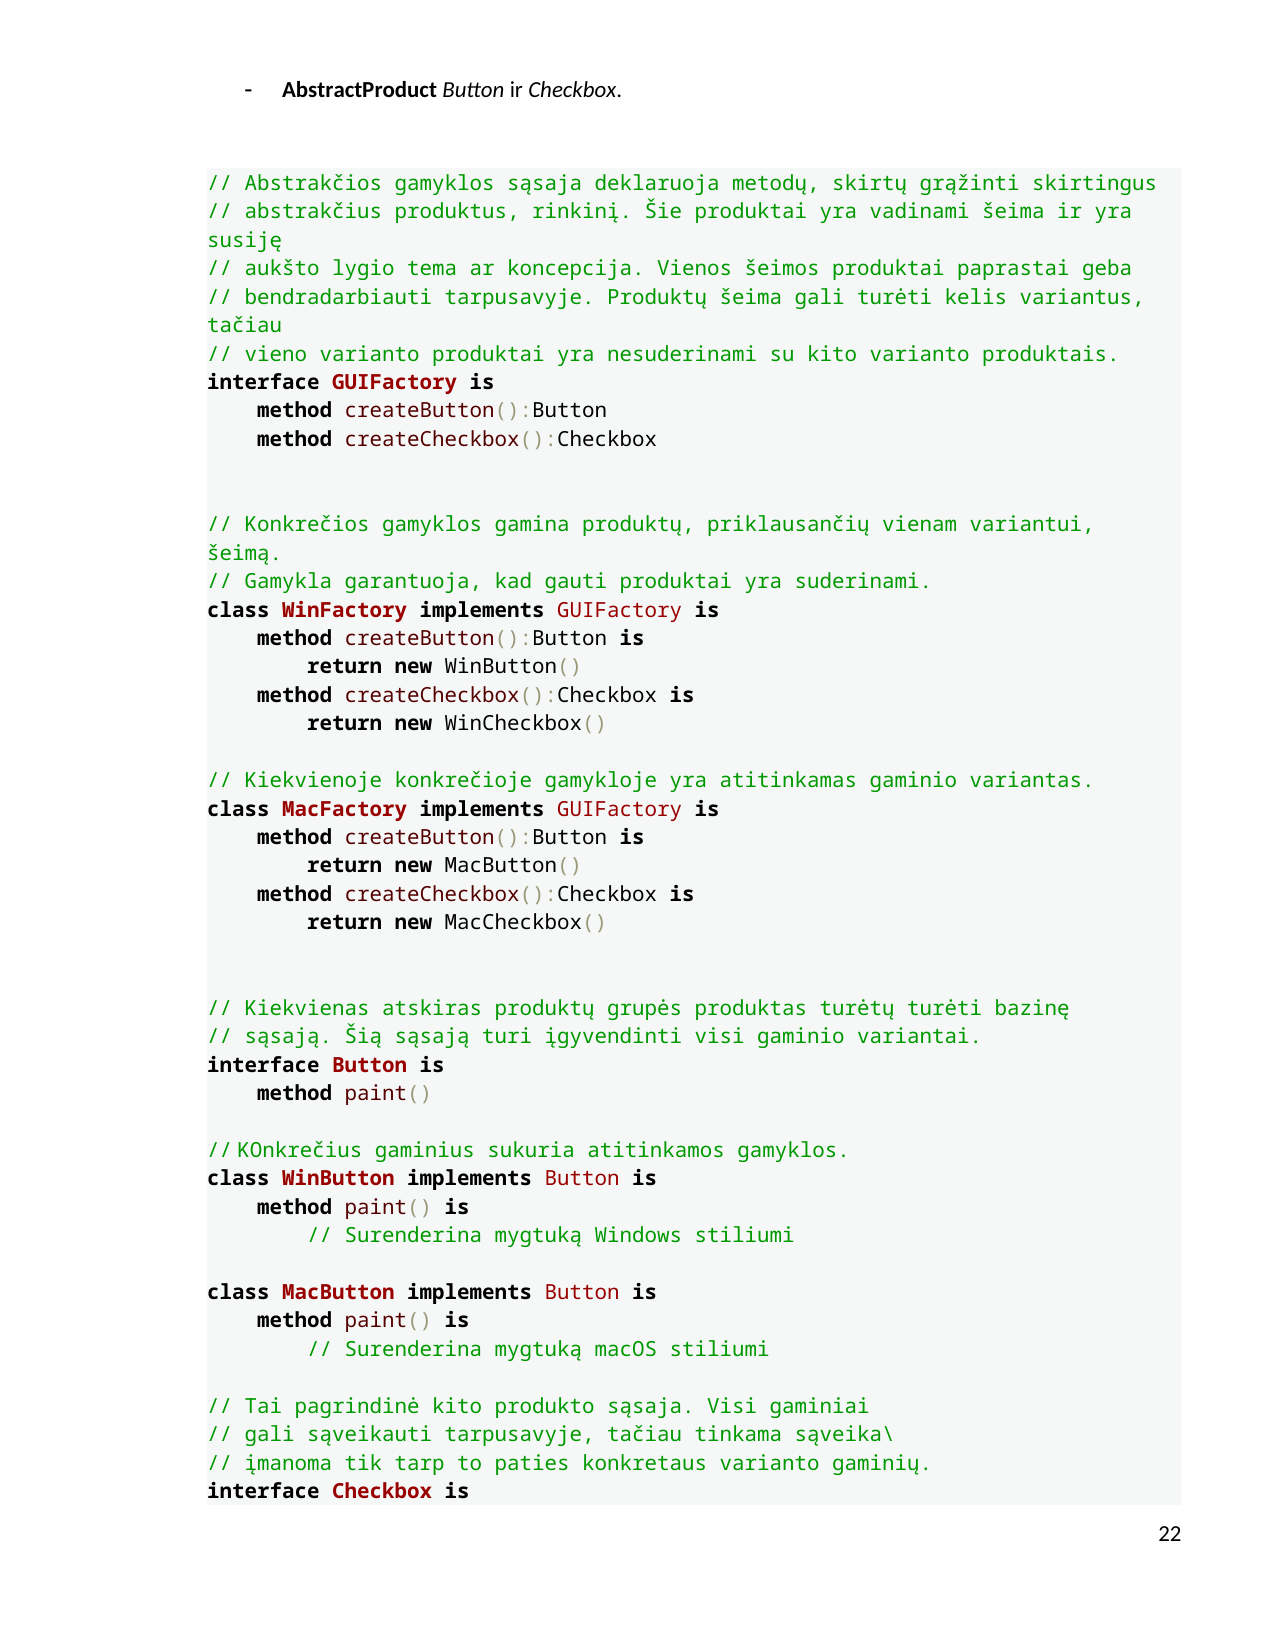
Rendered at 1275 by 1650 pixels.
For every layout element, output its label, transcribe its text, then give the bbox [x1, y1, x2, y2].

text class MacButton implements Button is [207, 1277, 1181, 1306]
text // sąsają. Šią sąsają turi įgyvendinti visi gaminio variantai. [207, 1021, 1181, 1050]
text // Kiekvienas atskiras produktų grupės produktas turėtų turėti bazinę [207, 993, 1181, 1021]
text method paint() is [207, 1306, 1181, 1334]
text // gali sąveikauti tarpusavyje, tačiau tinkama sąveika\ [207, 1419, 1181, 1448]
text // Surenderina mygtuką macOS stiliumi [207, 1334, 1181, 1362]
text interface Button is [207, 1050, 1181, 1078]
text class MacFactory implements GUIFactory is [207, 794, 1181, 822]
text method createButton():Button is [207, 822, 1181, 851]
text method paint() [207, 1078, 1181, 1107]
text // Tai pagrindinė kito produkto sąsaja. Visi gaminiai [207, 1391, 1181, 1419]
list AbstractProduct Button ir Checkbox. [244, 75, 1181, 103]
text // Kiekvienoje konkrečioje gamykloje yra atitinkamas gaminio variantas. [207, 765, 1181, 794]
text // Surenderina mygtuką Windows stiliumi [207, 1220, 1181, 1249]
text // Abstrakčios gamyklos sąsaja deklaruoja metodų, skirtų grąžinti skirtingus [207, 168, 1181, 197]
text // aukšto lygio tema ar koncepcija. Vienos šeimos produktai paprastai geba [207, 253, 1181, 282]
text method createButton():Button [207, 396, 1181, 424]
text // vieno varianto produktai yra nesuderinami su kito varianto produktais. [207, 339, 1181, 367]
text return new WinButton() [207, 652, 1181, 680]
text // KOnkrečius gaminius sukuria atitinkamos gamyklos. [207, 1135, 1181, 1163]
text // abstrakčius produktus, rinkinį. Šie produktai yra vadinami šeima ir yra susiję [207, 197, 1181, 253]
text interface GUIFactory is [207, 367, 1181, 396]
text // įmanoma tik tarp to paties konkretaus varianto gaminių. [207, 1448, 1181, 1476]
text class WinButton implements Button is [207, 1163, 1181, 1192]
text return new WinCheckbox() [207, 708, 1181, 737]
text class WinFactory implements GUIFactory is [207, 595, 1181, 623]
text method paint() is [207, 1192, 1181, 1220]
text interface Checkbox is [207, 1476, 1181, 1505]
text method createCheckbox():Checkbox [207, 424, 1181, 452]
text method createButton():Button is [207, 623, 1181, 652]
text // Gamykla garantuoja, kad gauti produktai yra suderinami. [207, 566, 1181, 595]
text return new MacButton() [207, 851, 1181, 879]
text method createCheckbox():Checkbox is [207, 879, 1181, 907]
text return new MacCheckbox() [207, 907, 1181, 936]
text // bendradarbiauti tarpusavyje. Produktų šeima gali turėti kelis variantus, tačiau [207, 282, 1181, 339]
text method createCheckbox():Checkbox is [207, 680, 1181, 708]
text // Konkrečios gamyklos gamina produktų, priklausančių vienam variantui, šeimą. [207, 509, 1181, 566]
